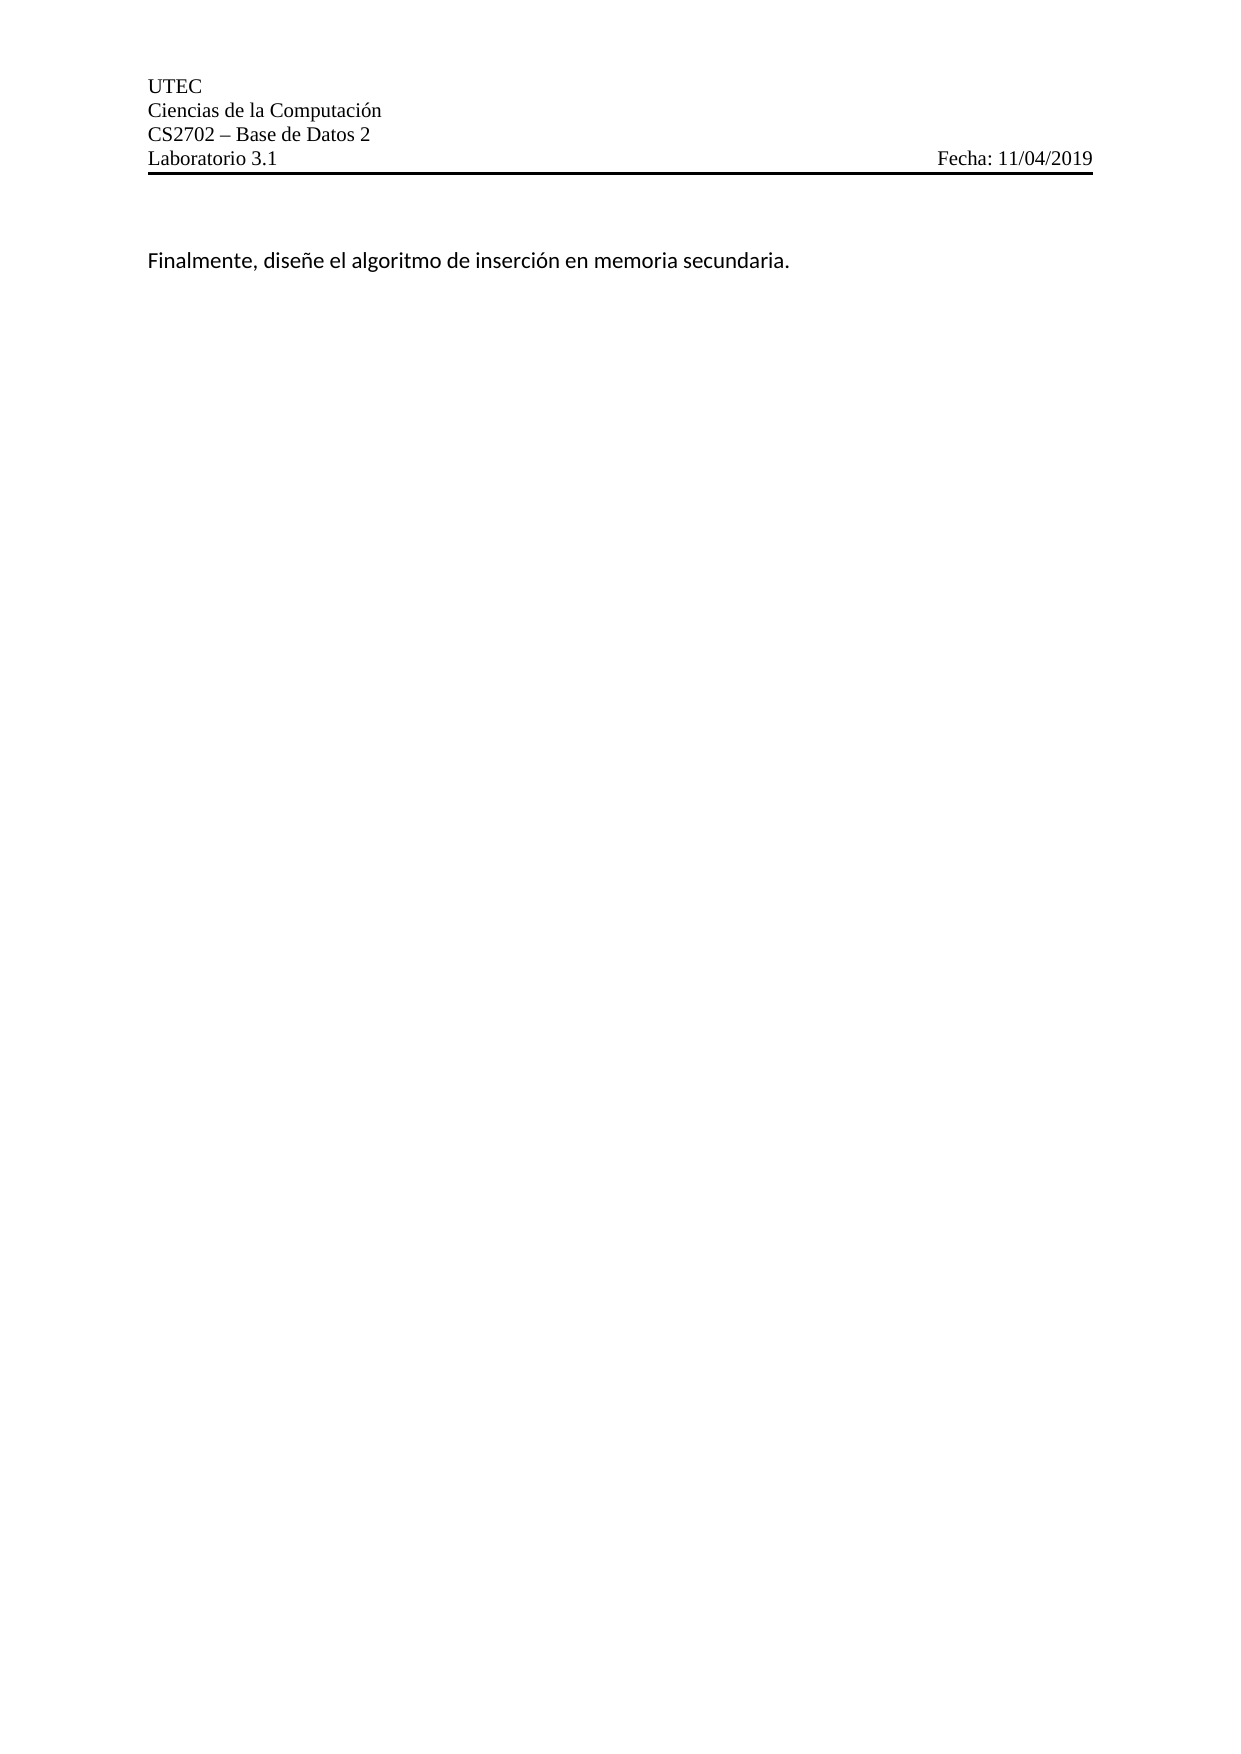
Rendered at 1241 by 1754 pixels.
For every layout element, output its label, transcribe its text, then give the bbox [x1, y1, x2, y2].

text Finalmente, diseñe el algoritmo de inserción en memoria secundaria. [148, 246, 1093, 274]
